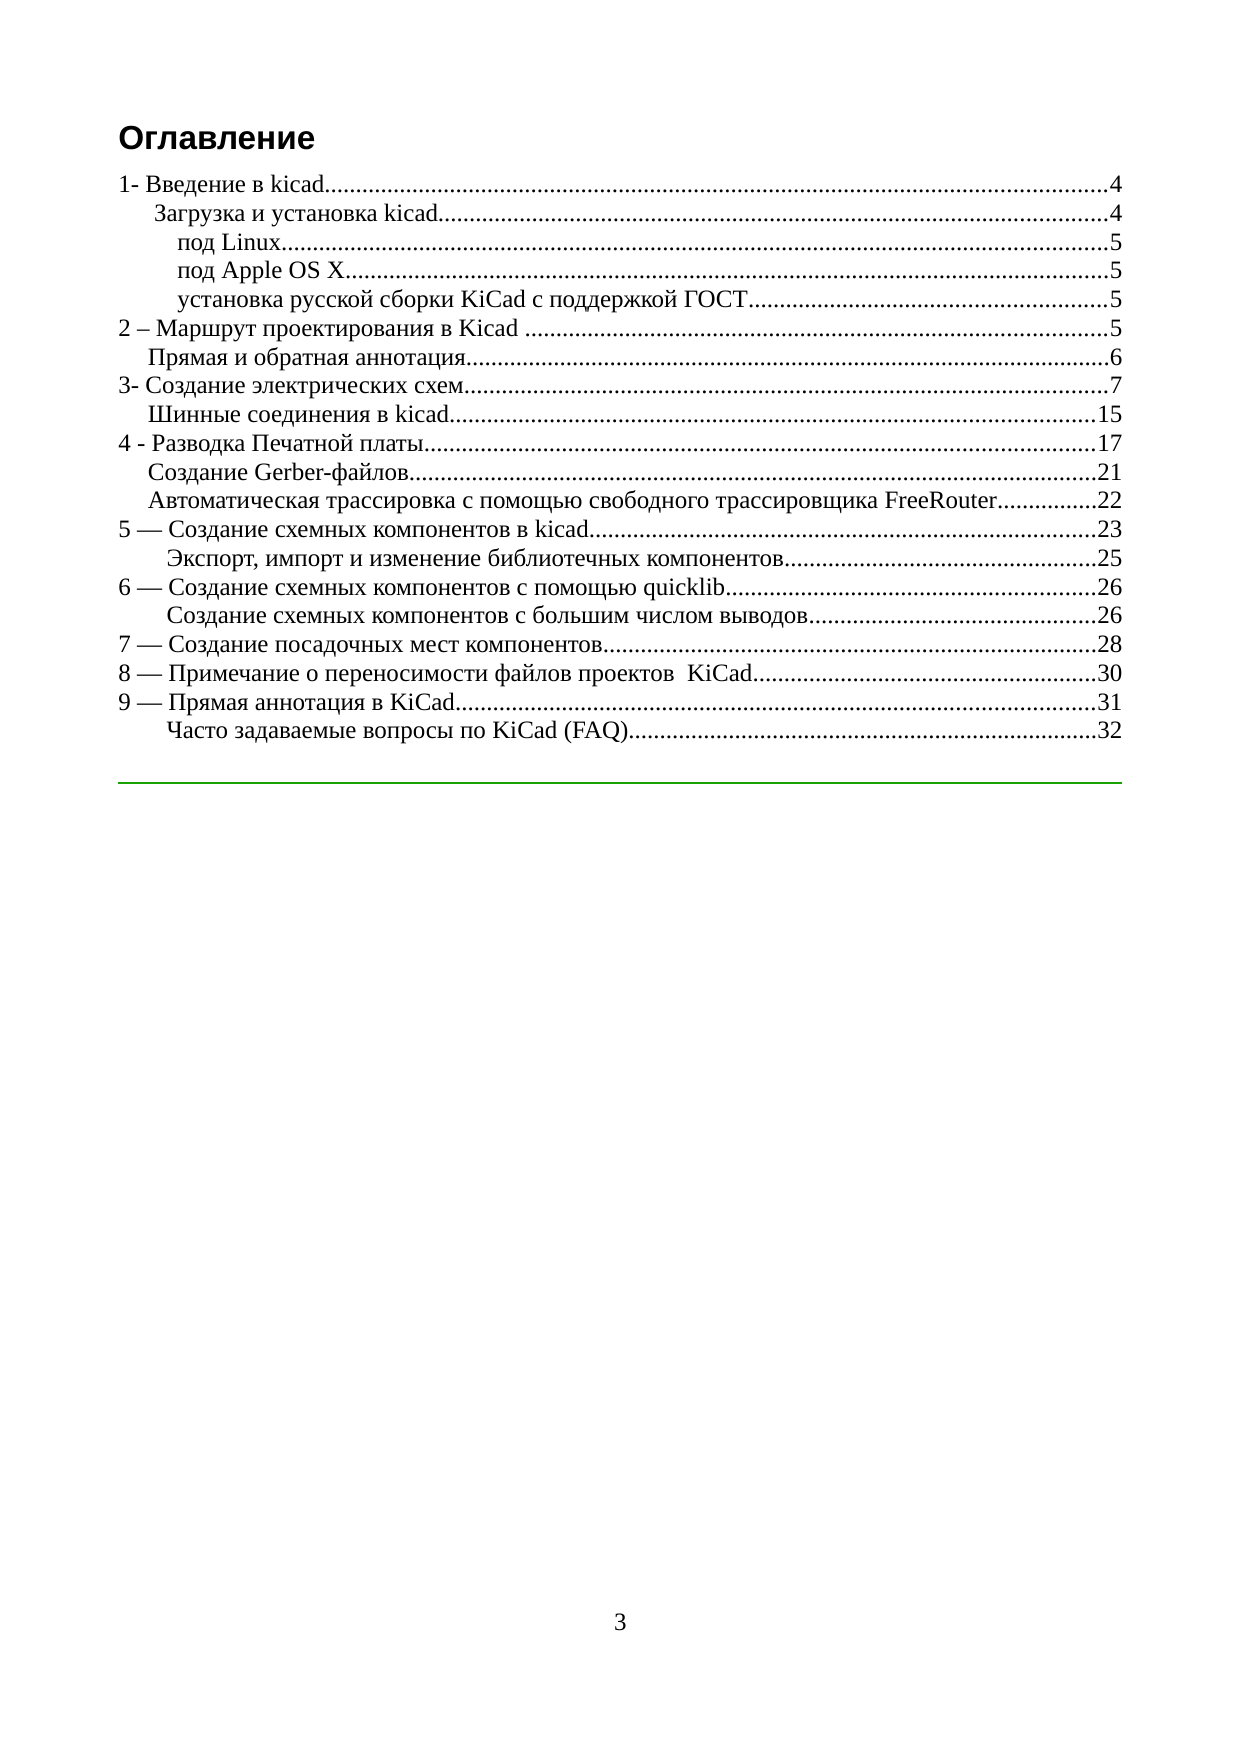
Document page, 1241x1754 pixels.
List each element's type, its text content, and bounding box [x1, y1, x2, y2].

text 6 — Создание схемных компонентов с помощью quicklib 26 [118, 572, 1122, 600]
text 5 — Создание схемных компонентов в kicad 23 [118, 514, 1122, 543]
text 9 — Прямая аннотация в KiCad 31 [118, 687, 1122, 715]
text Часто задаваемые вопросы по KiCad (FAQ) 32 [148, 715, 1122, 744]
text 2 – Маршрут проектирования в Kicad 5 [118, 313, 1122, 342]
text 8 — Примечание о переносимости файлов проектов KiCad 30 [118, 658, 1122, 687]
text Создание схемных компонентов с большим числом выводов 26 [148, 600, 1122, 629]
text 3- Создание электрических схем 7 [118, 370, 1122, 399]
text Загрузка и установка kicad 4 [148, 198, 1122, 227]
subtitle Оглавление [118, 118, 1122, 157]
text под Linux 5 [177, 227, 1122, 255]
text установка русской сборки KiCad с поддержкой ГОСТ 5 [177, 284, 1122, 313]
text Шинные соединения в kicad 15 [148, 399, 1122, 428]
text под Apple OS X 5 [177, 255, 1122, 284]
text Автоматическая трассировка с помощью свободного трассировщика FreeRouter 22 [148, 485, 1122, 514]
text 1- Введение в kicad 4 [118, 169, 1122, 198]
text 4 - Разводка Печатной платы 17 [118, 428, 1122, 457]
text Экспорт, импорт и изменение библиотечных компонентов 25 [148, 543, 1122, 572]
text Прямая и обратная аннотация 6 [148, 342, 1122, 370]
text 7 — Создание посадочных мест компонентов 28 [118, 629, 1122, 658]
text Создание Gerber-файлов 21 [148, 457, 1122, 485]
